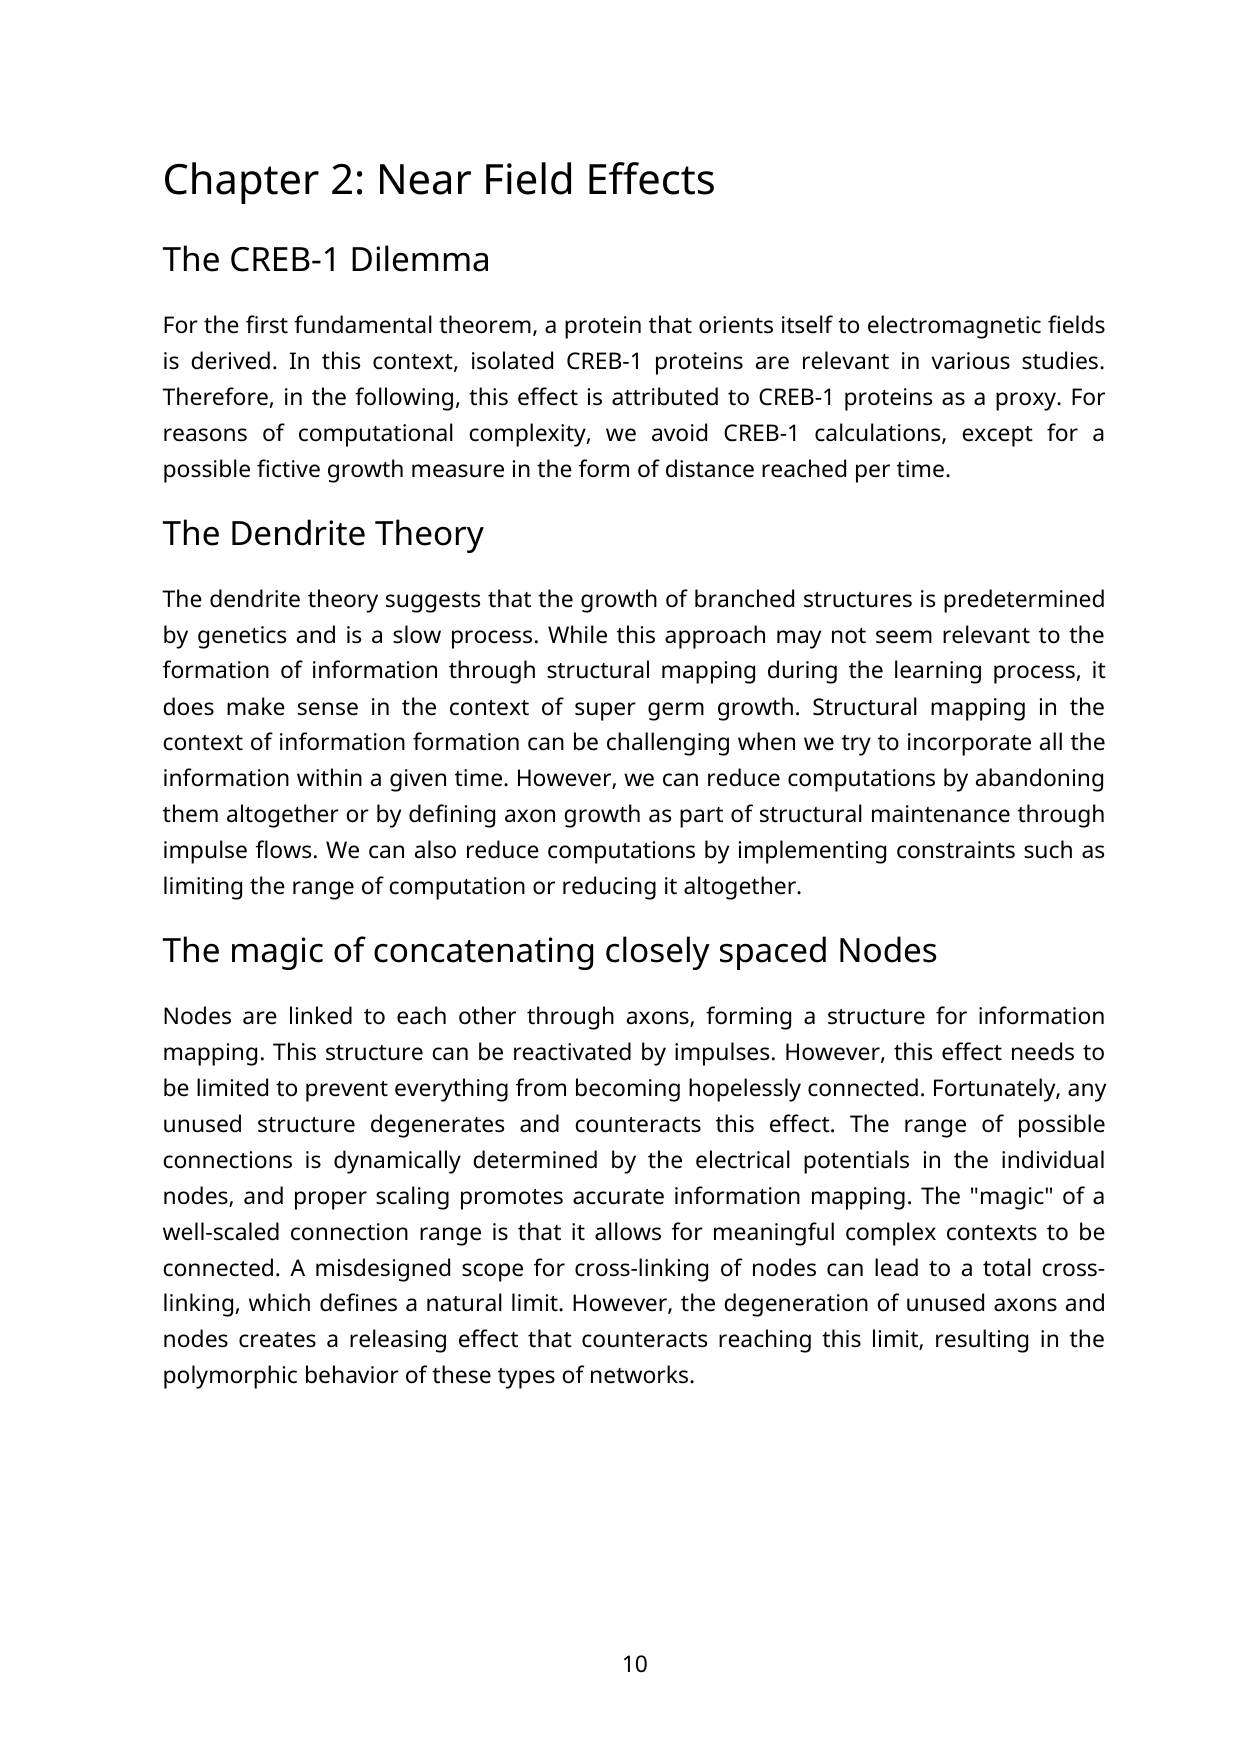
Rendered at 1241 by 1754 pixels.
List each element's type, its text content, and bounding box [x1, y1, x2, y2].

text Nodes are linked to each other through axons, forming a structure for information mapping. This structure can be reactivated by impulses. However, this effect needs to be limited to prevent everything from becoming hopelessly connected. Fortunately, any unused structure degenerates and counteracts this effect. The range of possible connections is dynamically determined by the electrical potentials in the individual nodes, and proper scaling promotes accurate information mapping. The "magic" of a well-scaled connection range is that it allows for meaningful complex contexts to be connected. A misdesigned scope for cross-linking of nodes can lead to a total cross-linking, which defines a natural limit. However, the degeneration of unused axons and nodes creates a releasing effect that counteracts reaching this limit, resulting in the polymorphic behavior of these types of networks. [162, 1000, 1107, 1391]
subtitle Chapter 2: Near Field Effects [162, 150, 1090, 207]
subtitle The Dendrite Theory [162, 509, 1090, 555]
subtitle The CREB-1 Dilemma [162, 236, 1090, 281]
text For the first fundamental theorem, a protein that orients itself to electromagnetic fields is derived. In this context, isolated CREB-1 proteins are relevant in various studies. Therefore, in the following, this effect is attributed to CREB-1 proteins as a proxy. For reasons of computational complexity, we avoid CREB-1 calculations, except for a possible fictive growth measure in the form of distance reached per time. [162, 309, 1107, 484]
subtitle The magic of concatenating closely spaced Nodes [162, 927, 1090, 972]
text The dendrite theory suggests that the growth of branched structures is predetermined by genetics and is a slow process. While this approach may not seem relevant to the formation of information through structural mapping during the learning process, it does make sense in the context of super germ growth. Structural mapping in the context of information formation can be challenging when we try to incorporate all the information within a given time. However, we can reduce computations by abandoning them altogether or by defining axon growth as part of structural maintenance through impulse flows. We can also reduce computations by implementing constraints such as limiting the range of computation or reducing it altogether. [162, 583, 1107, 901]
